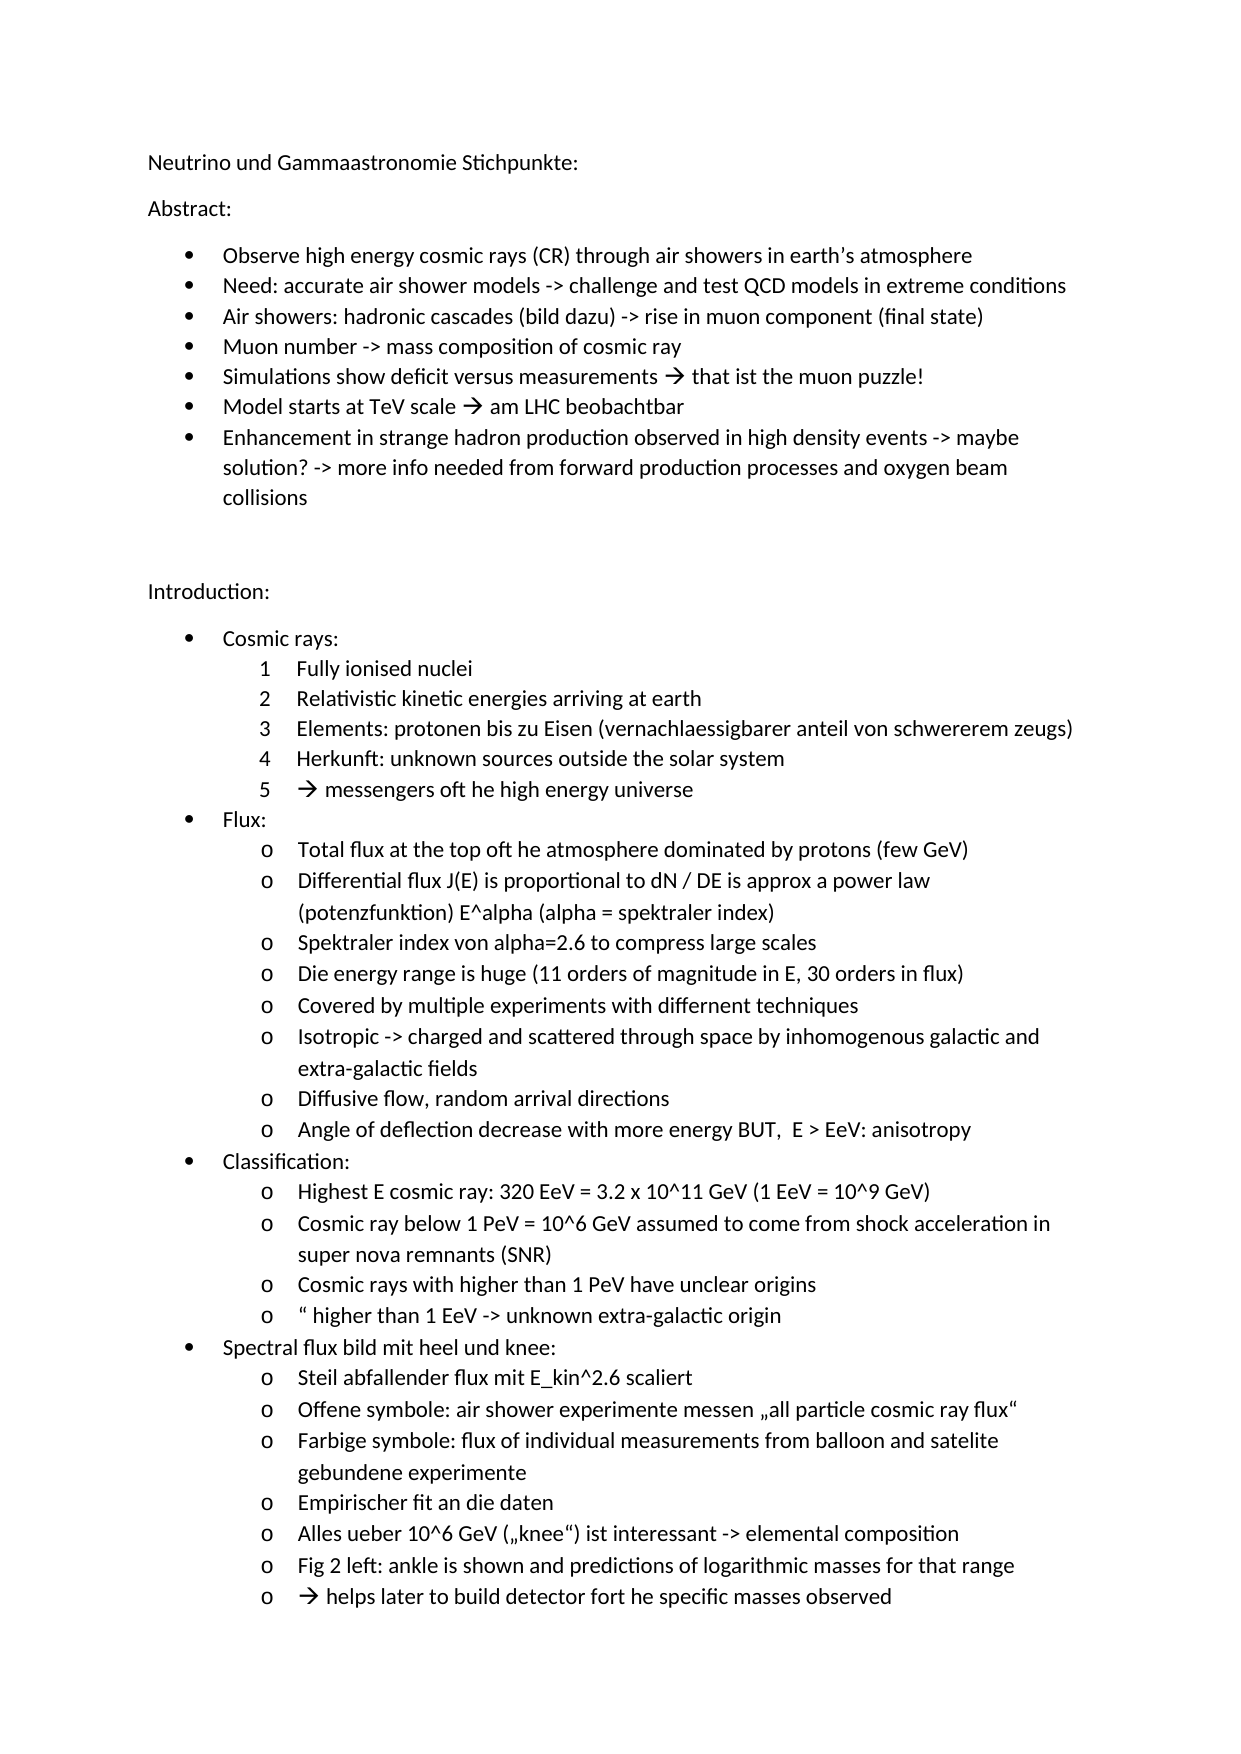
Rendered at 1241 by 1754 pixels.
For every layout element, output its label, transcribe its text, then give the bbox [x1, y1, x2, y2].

list Empirischer fit an die daten [260, 1488, 1093, 1517]
text Neutrino und Gammaastronomie Stichpunkte: [148, 148, 1093, 176]
text Introduction: [148, 577, 1093, 605]
list Fully ionised nuclei [259, 654, 1093, 682]
list Die energy range is huge (11 orders of magnitude in E, 30 orders in flux) [260, 959, 1093, 989]
list Cosmic rays: [185, 624, 1093, 652]
list Isotropic -> charged and scattered through space by inhomogenous galactic and extra-galactic fields [260, 1022, 1093, 1082]
list Cosmic rays with higher than 1 PeV have unclear origins [260, 1270, 1093, 1299]
list Simulations show deficit versus measurements  that ist the muon puzzle! [185, 362, 1093, 390]
list  helps later to build detector fort he specific masses observed [260, 1582, 1093, 1611]
list Need: accurate air shower models -> challenge and test QCD models in extreme conditions [185, 272, 1093, 299]
list Spectral flux bild mit heel und knee: [185, 1333, 1093, 1361]
list Steil abfallender flux mit E_kin^2.6 scaliert [260, 1363, 1093, 1392]
list Highest E cosmic ray: 320 EeV = 3.2 x 10^11 GeV (1 EeV = 10^9 GeV) [260, 1177, 1093, 1206]
list Farbige symbole: flux of individual measurements from balloon and satelite gebundene experimente [260, 1426, 1093, 1486]
list Enhancement in strange hadron production observed in high density events -> maybe solution? -> more info needed from forward production processes and oxygen beam collisions [185, 423, 1093, 511]
list Elements: protonen bis zu Eisen (vernachlaessigbarer anteil von schwererem zeugs) [259, 714, 1093, 742]
list Herkunft: unknown sources outside the solar system [259, 744, 1093, 772]
list Cosmic ray below 1 PeV = 10^6 GeV assumed to come from shock acceleration in super nova remnants (SNR) [260, 1209, 1093, 1268]
text Abstract: [148, 194, 1093, 222]
list Classification: [185, 1147, 1093, 1175]
list Diffusive flow, random arrival directions [260, 1084, 1093, 1113]
list Flux: [185, 805, 1093, 833]
list Alles ueber 10^6 GeV („knee“) ist interessant -> elemental composition [260, 1519, 1093, 1548]
list Spektraler index von alpha=2.6 to compress large scales [260, 928, 1093, 957]
list Angle of deflection decrease with more energy BUT, E > EeV: anisotropy [260, 1116, 1093, 1145]
list Observe high energy cosmic rays (CR) through air showers in earth’s atmosphere [185, 241, 1093, 269]
list Fig 2 left: ankle is shown and predictions of logarithmic masses for that range [260, 1551, 1093, 1580]
list Muon number -> mass composition of cosmic ray [185, 332, 1093, 360]
list Covered by multiple experiments with differnent techniques [260, 991, 1093, 1020]
list Total flux at the top oft he atmosphere dominated by protons (few GeV) [260, 835, 1093, 864]
list Differential flux J(E) is proportional to dN / DE is approx a power law (potenzfunktion) E^alpha (alpha = spektraler index) [260, 867, 1093, 926]
list Air showers: hadronic cascades (bild dazu) -> rise in muon component (final state) [185, 302, 1093, 330]
list Model starts at TeV scale  am LHC beobachtbar [185, 392, 1093, 420]
list  messengers oft he high energy universe [259, 775, 1093, 803]
list Offene symbole: air shower experimente messen „all particle cosmic ray flux“ [260, 1395, 1093, 1424]
list Relativistic kinetic energies arriving at earth [259, 684, 1093, 712]
list “ higher than 1 EeV -> unknown extra-galactic origin [260, 1302, 1093, 1331]
